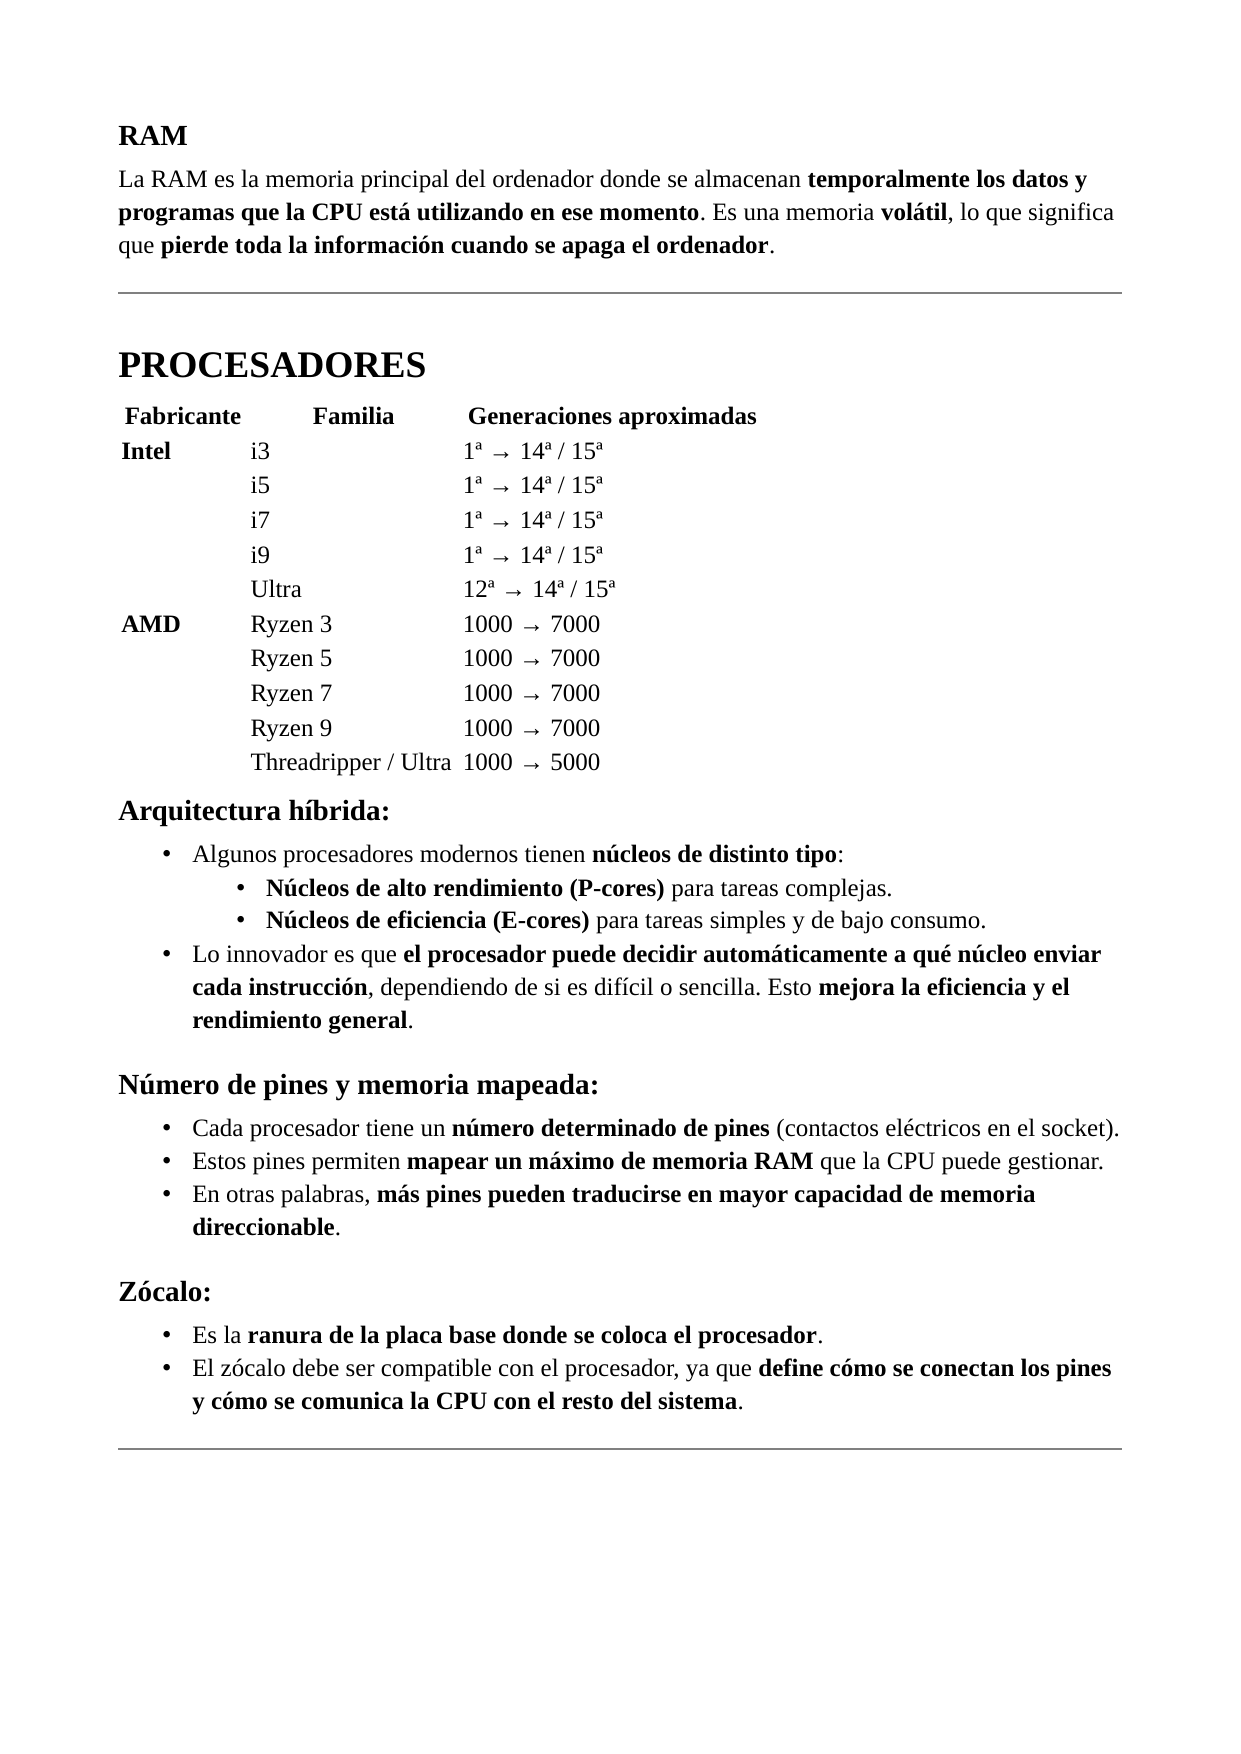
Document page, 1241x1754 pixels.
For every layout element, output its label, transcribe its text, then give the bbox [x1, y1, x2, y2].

table_cell [118, 675, 247, 710]
table_header Generaciones aproximadas [460, 399, 764, 433]
subtitle Número de pines y memoria mapeada: [118, 1067, 1122, 1100]
list Es la ranura de la placa base donde se coloca el procesador. [162, 1320, 1122, 1349]
table_cell i9 [248, 537, 460, 571]
table_cell [118, 468, 247, 502]
list Estos pines permiten mapear un máximo de memoria RAM que la CPU puede gestionar. [162, 1146, 1122, 1175]
table_cell Ryzen 9 [248, 710, 460, 744]
table_cell 1000 → 7000 [460, 710, 764, 744]
table_cell [118, 641, 247, 675]
list Núcleos de alto rendimiento (P-cores) para tareas complejas. [236, 873, 1122, 901]
subtitle Arquitectura híbrida: [118, 793, 1122, 827]
subtitle RAM [118, 118, 1122, 152]
table_cell 1ª → 14ª / 15ª [460, 468, 764, 502]
list Núcleos de eficiencia (E-cores) para tareas simples y de bajo consumo. [236, 906, 1122, 934]
table_header Familia [248, 399, 460, 433]
table_cell i3 [248, 433, 460, 468]
table_cell 1000 → 7000 [460, 641, 764, 675]
list El zócalo debe ser compatible con el procesador, ya que define cómo se conectan los pines y cómo se comunica la CPU con el resto del sistema. [162, 1353, 1122, 1415]
table_cell 1000 → 7000 [460, 675, 764, 710]
table_cell [118, 571, 247, 606]
table_cell 1ª → 14ª / 15ª [460, 433, 764, 468]
list Algunos procesadores modernos tienen núcleos de distinto tipo: [162, 839, 1122, 868]
table_cell AMD [118, 606, 247, 641]
table_cell i5 [248, 468, 460, 502]
table_cell 1ª → 14ª / 15ª [460, 537, 764, 571]
table_cell 1000 → 7000 [460, 606, 764, 641]
list Cada procesador tiene un número determinado de pines (contactos eléctricos en el socket). [162, 1113, 1122, 1142]
table_cell [118, 502, 247, 537]
table_cell 12ª → 14ª / 15ª [460, 571, 764, 606]
table_cell 1000 → 5000 [460, 744, 764, 779]
table_cell Ryzen 7 [248, 675, 460, 710]
subtitle PROCESADORES [118, 343, 1122, 386]
list Lo innovador es que el procesador puede decidir automáticamente a qué núcleo enviar cada instrucción, dependiendo de si es difícil o sencilla. Esto mejora la eficiencia y el rendimiento general. [162, 939, 1122, 1033]
table_header Fabricante [118, 399, 247, 433]
table_cell Ryzen 5 [248, 641, 460, 675]
table_cell Ryzen 3 [248, 606, 460, 641]
table_cell i7 [248, 502, 460, 537]
table_cell [118, 710, 247, 744]
table_cell [118, 744, 247, 779]
table_cell Intel [118, 433, 247, 468]
text La RAM es la memoria principal del ordenador donde se almacenan temporalmente los datos y programas que la CPU está utilizando en ese momento. Es una memoria volátil, lo que significa que pierde toda la información cuando se apaga el ordenador. [118, 164, 1122, 259]
table_cell 1ª → 14ª / 15ª [460, 502, 764, 537]
table_cell [118, 537, 247, 571]
table_cell Ultra [248, 571, 460, 606]
table_cell Threadripper / Ultra [248, 744, 460, 779]
subtitle Zócalo: [118, 1274, 1122, 1308]
list En otras palabras, más pines pueden traducirse en mayor capacidad de memoria direccionable. [162, 1179, 1122, 1241]
